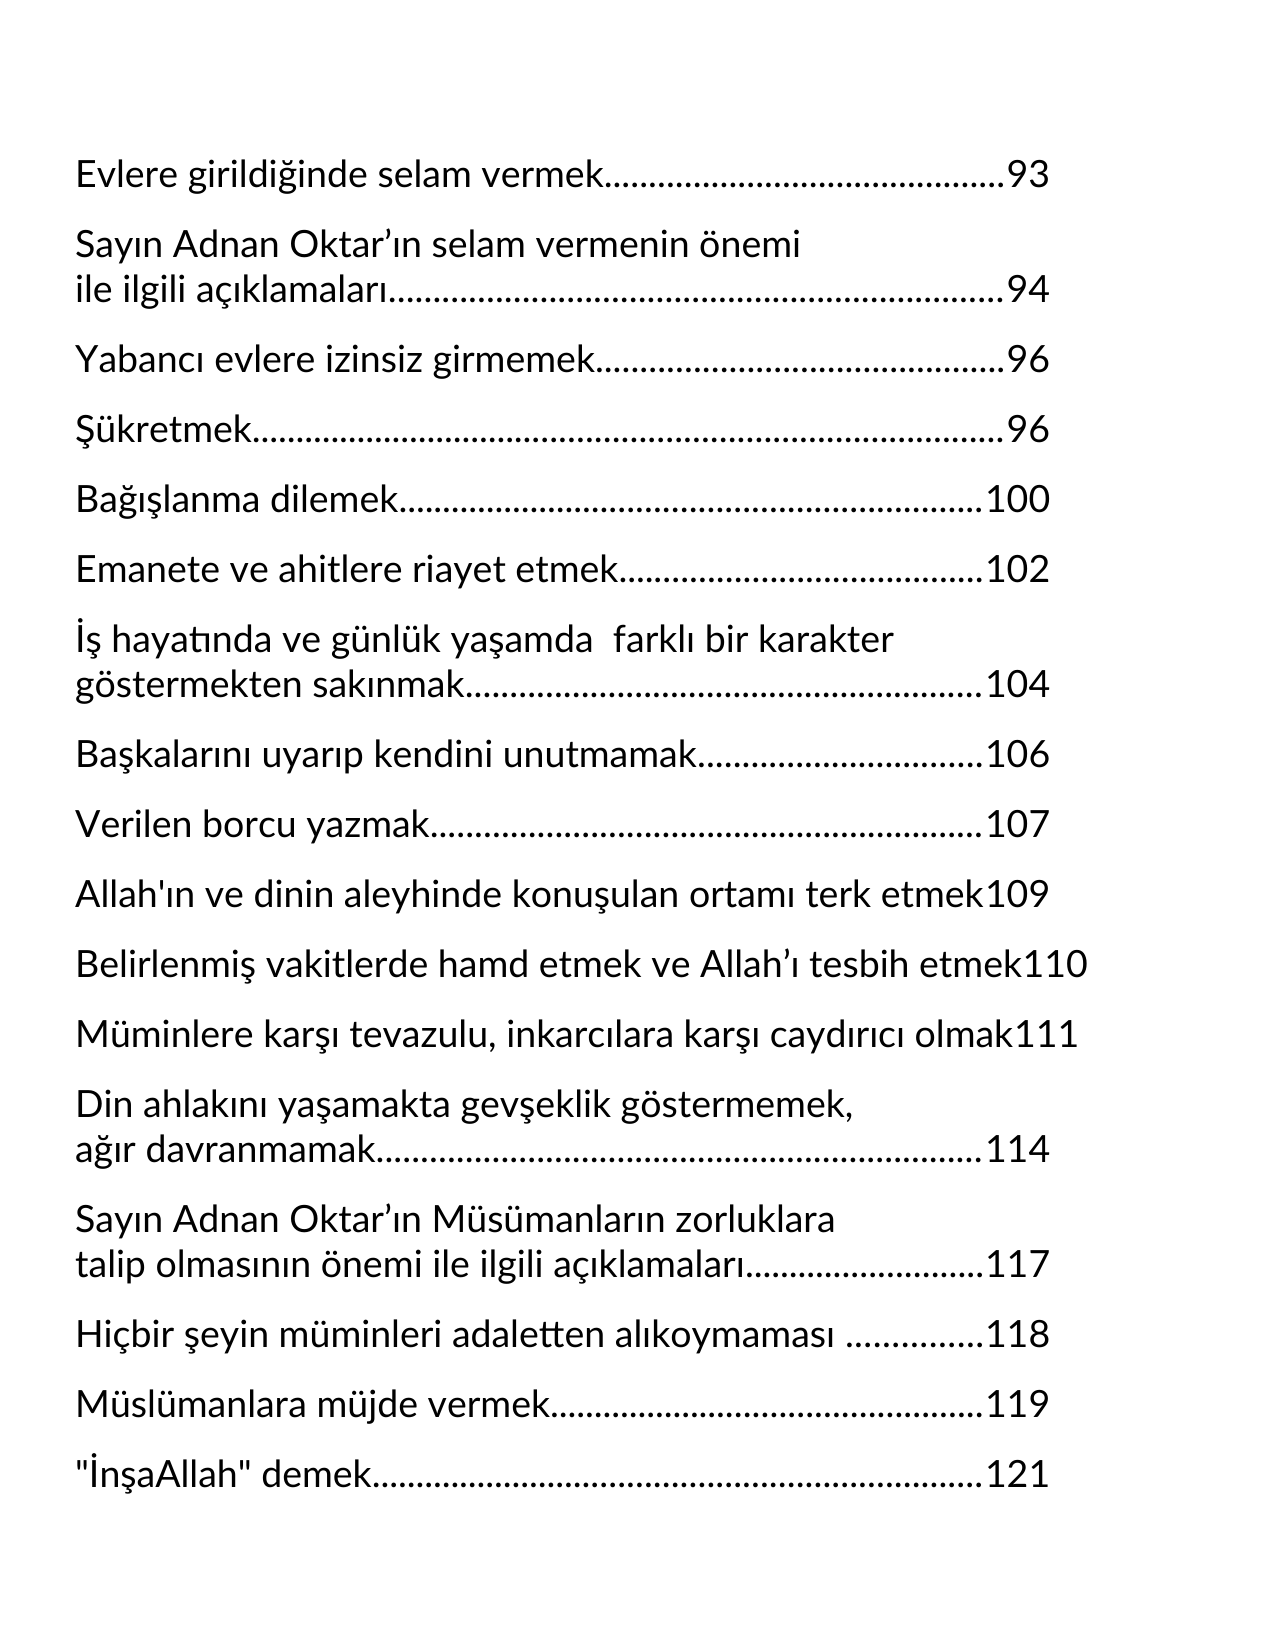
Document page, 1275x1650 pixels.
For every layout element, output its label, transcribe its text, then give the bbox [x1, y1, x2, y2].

subtitle Sayın Adnan Oktar’ın Müsümanların zorluklara talip olmasının önemi ile ilgili açıklamaları 117 [75, 1195, 1200, 1285]
subtitle "İnşaAllah" demek 121 [75, 1450, 1200, 1495]
subtitle Şükretmek 96 [75, 405, 1200, 450]
subtitle Müslümanlara müjde vermek 119 [75, 1380, 1200, 1425]
subtitle Başkalarını uyarıp kendini unutmamak 106 [75, 730, 1200, 775]
subtitle Bağışlanma dilemek 100 [75, 475, 1200, 520]
subtitle Din ahlakını yaşamakta gevşeklik göstermemek, ağır davranmamak 114 [75, 1080, 1200, 1170]
subtitle Müminlere karşı tevazulu, inkarcılara karşı caydırıcı olmak 111 [75, 1010, 1200, 1055]
subtitle Belirlenmiş vakitlerde hamd etmek ve Allah’ı tesbih etmek 110 [75, 940, 1200, 985]
subtitle Sayın Adnan Oktar’ın selam vermenin önemi ile ilgili açıklamaları 94 [75, 220, 1200, 310]
subtitle İş hayatında ve günlük yaşamda farklı bir karakter göstermekten sakınmak 104 [75, 615, 1200, 705]
subtitle Hiçbir şeyin müminleri adaletten alıkoymaması 118 [75, 1310, 1200, 1355]
subtitle Verilen borcu yazmak 107 [75, 800, 1200, 845]
subtitle Emanete ve ahitlere riayet etmek 102 [75, 545, 1200, 590]
subtitle Yabancı evlere izinsiz girmemek 96 [75, 335, 1200, 380]
subtitle Evlere girildiğinde selam vermek 93 [75, 150, 1200, 195]
subtitle Allah'ın ve dinin aleyhinde konuşulan ortamı terk etmek 109 [75, 870, 1200, 915]
